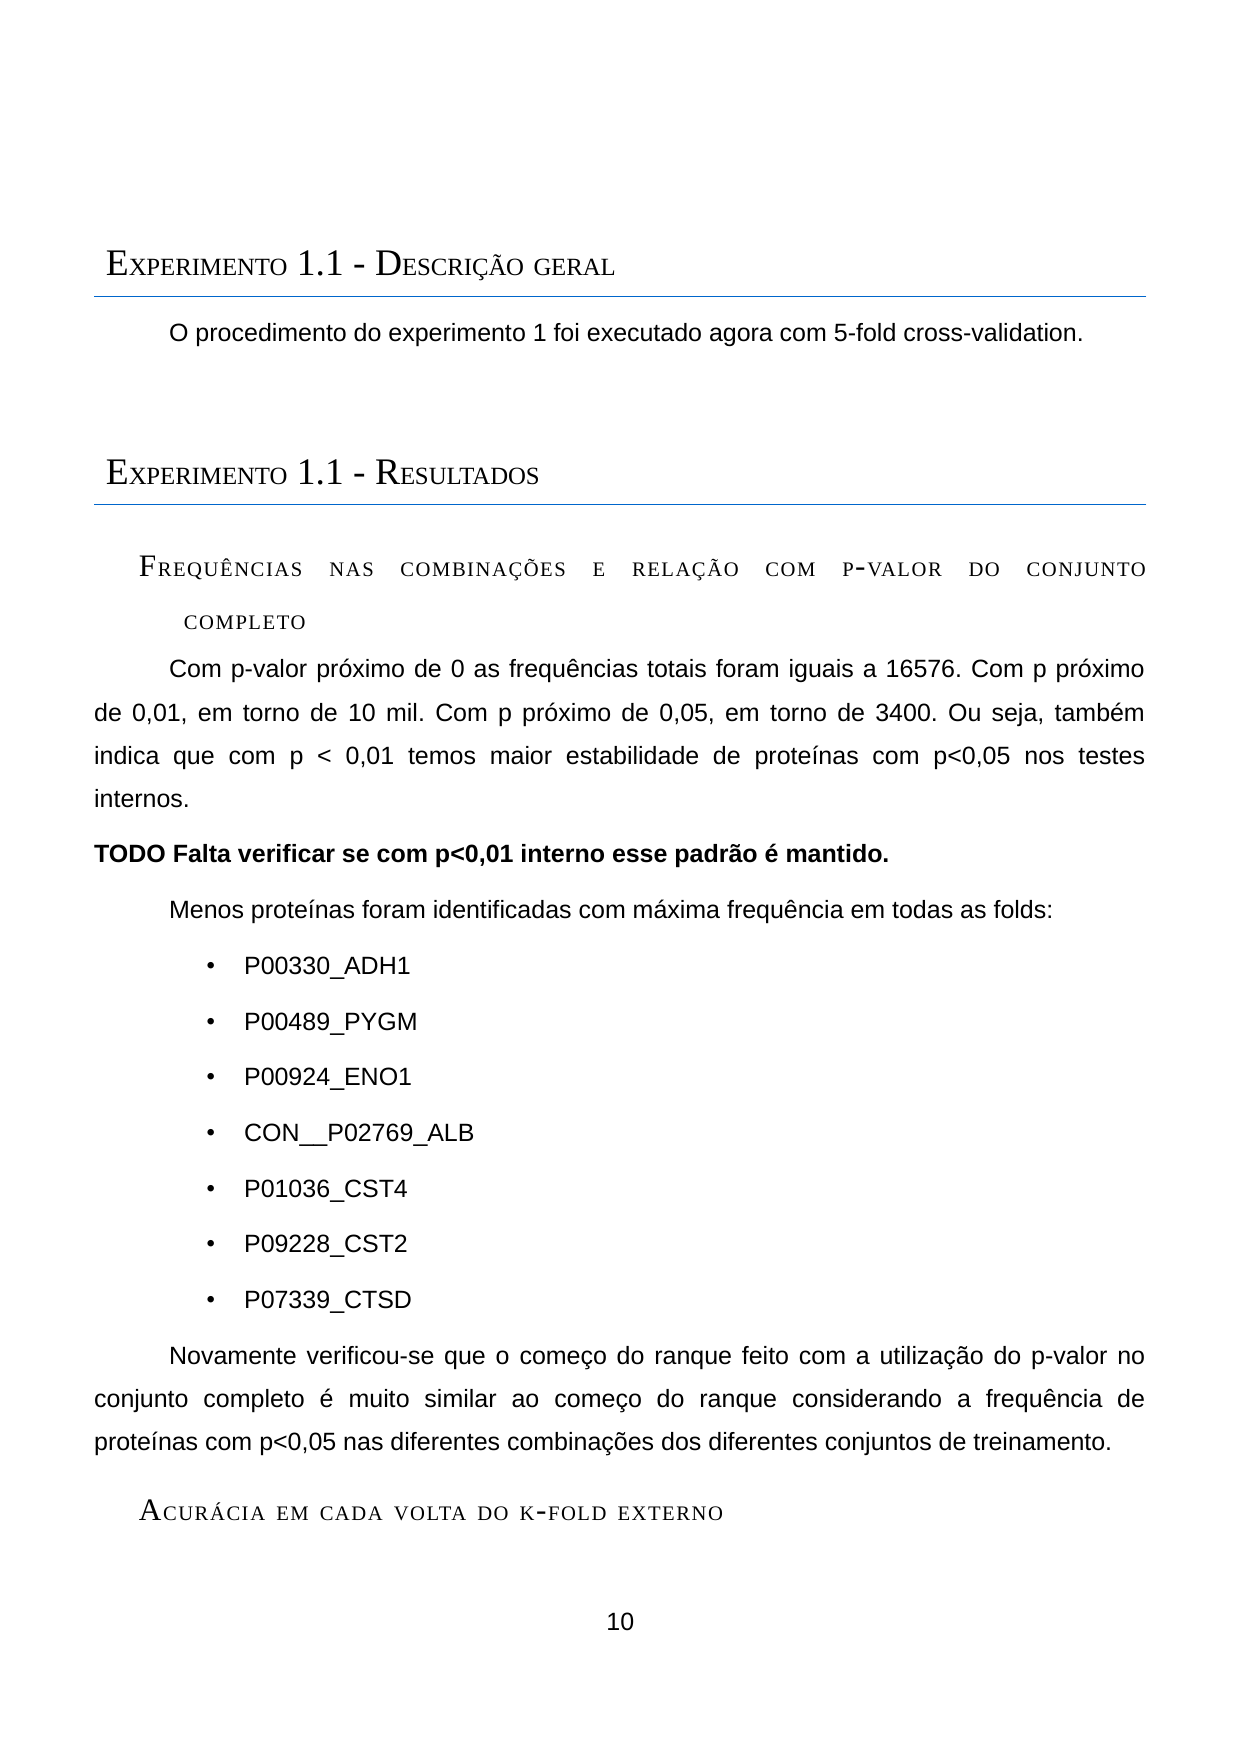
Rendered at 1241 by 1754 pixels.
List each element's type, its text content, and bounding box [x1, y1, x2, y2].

list P01036_CST4 [206, 1174, 1146, 1202]
subtitle Acurácia em cada volta do k-fold externo [139, 1491, 1146, 1527]
list P00489_PYGM [206, 1006, 1146, 1035]
list P07339_CTSD [206, 1285, 1146, 1314]
list P00924_ENO1 [206, 1062, 1146, 1091]
subtitle Experimento 1.1 - Descrição geral [94, 229, 1146, 296]
list P09228_CST2 [206, 1229, 1146, 1258]
list Novamente verificou-se que o começo do ranque feito com a utilização do p-valor no conjunto completo é muito similar ao começo do ranque considerando a frequência de proteínas com p<0,05 nas diferentes combinações dos diferentes conjuntos de treinamento. [56, 1341, 1146, 1456]
subtitle Experimento 1.1 - Resultados [94, 437, 1146, 504]
subtitle Frequências nas combinações e relação com p-valor do conjunto completo [139, 547, 1146, 637]
text O procedimento do experimento 1 foi executado agora com 5-fold cross-validation. [94, 318, 1146, 346]
list P00330_ADH1 [206, 951, 1146, 979]
text Menos proteínas foram identificadas com máxima frequência em todas as folds: [94, 895, 1146, 924]
text Com p-valor próximo de 0 as frequências totais foram iguais a 16576. Com p próximo de 0,01, em torno de 10 mil. Com p próximo de 0,05, em torno de 3400. Ou seja, também indica que com p < 0,01 temos maior estabilidade de proteínas com p<0,05 nos testes internos. [94, 654, 1146, 813]
list CON__P02769_ALB [206, 1118, 1146, 1147]
text TODO Falta verificar se com p<0,01 interno esse padrão é mantido. [94, 839, 1146, 868]
